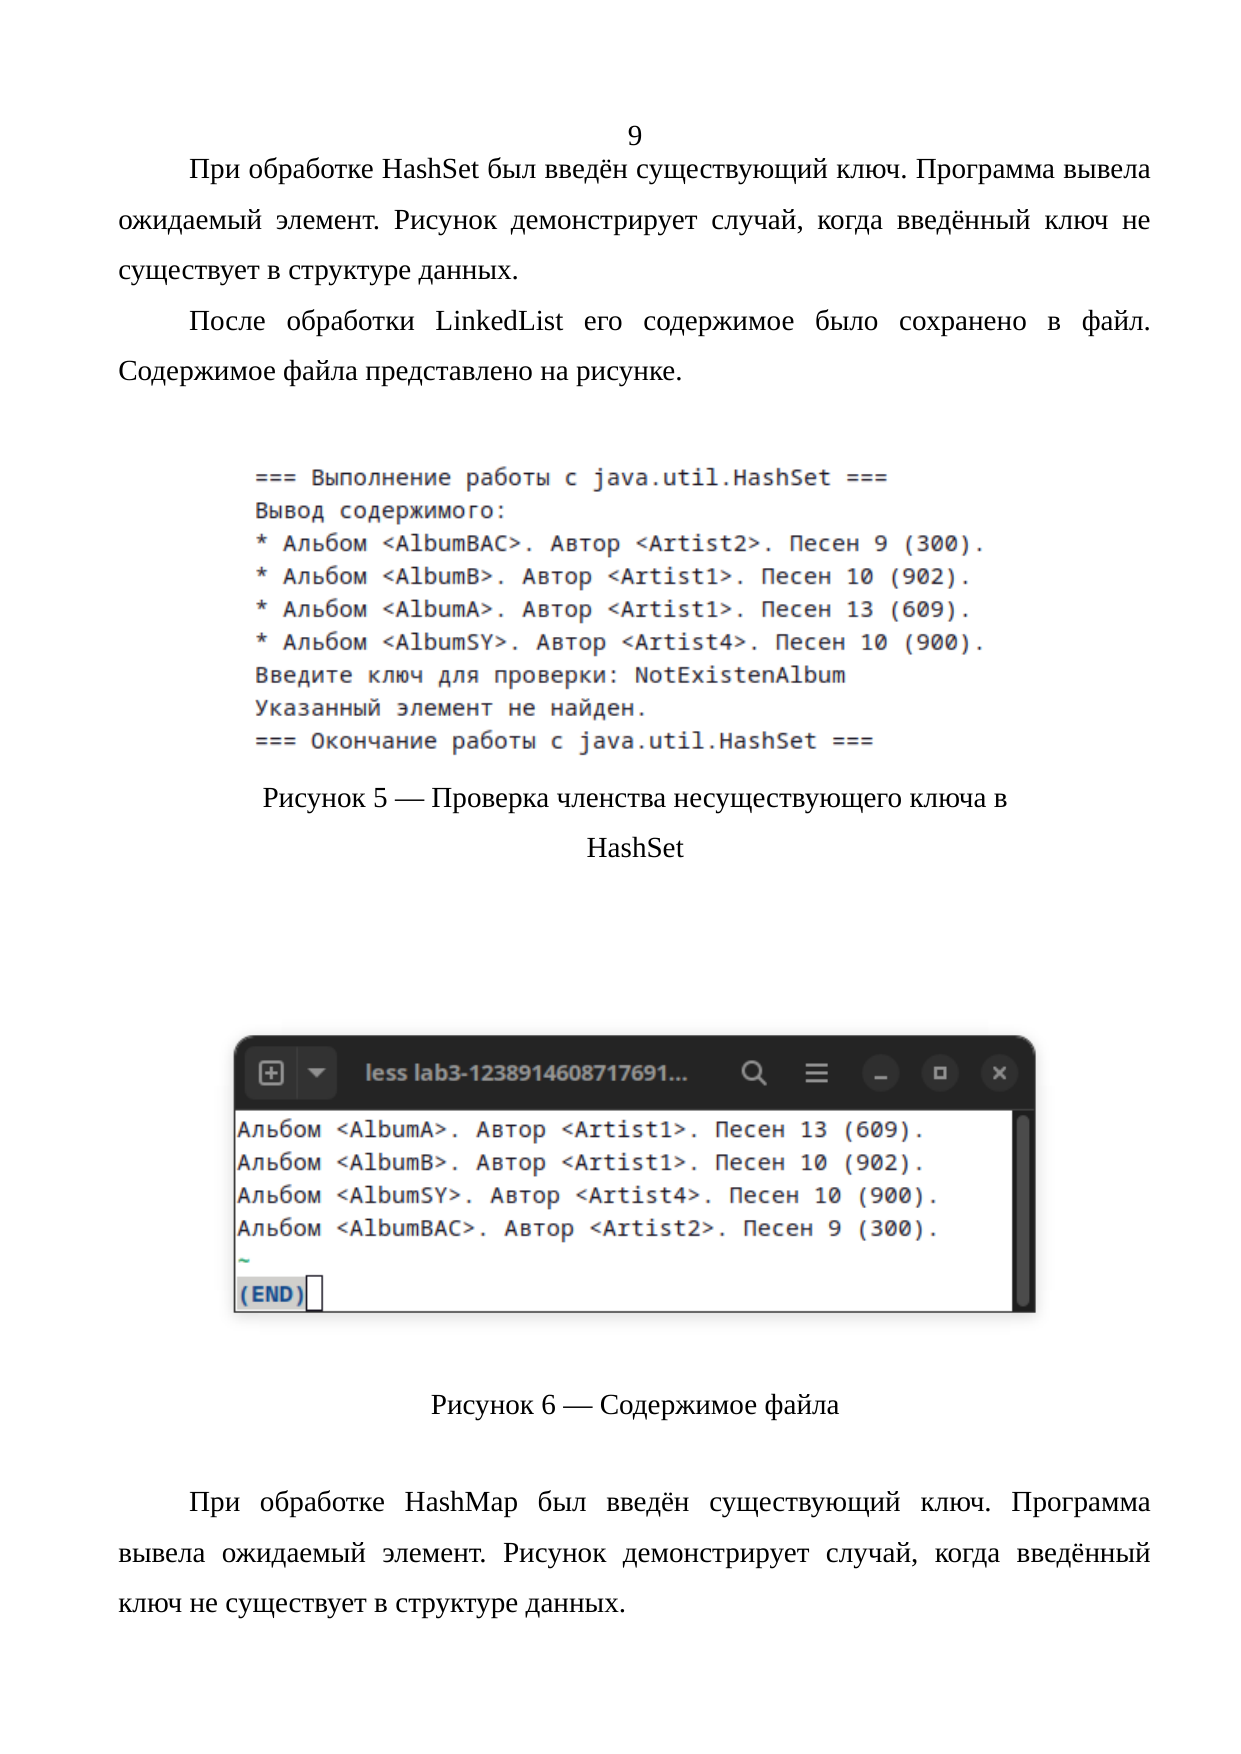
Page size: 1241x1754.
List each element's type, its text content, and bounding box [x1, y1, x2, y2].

text После обработки LinkedList его содержимое было сохранено в файл. Содержимое файла представлено на рисунке. [118, 303, 1152, 386]
text Рисунок 6 — Содержимое файла [181, 1371, 1089, 1420]
text При обработке HashMap был введён существующий ключ. Программа вывела ожидаемый элемент. Рисунок демонстрирует случай, когда введённый ключ не существует в структуре данных. [118, 1484, 1152, 1619]
text При обработке HashSet был введён существующий ключ. Программа вывела ожидаемый элемент. Рисунок демонстрирует случай, когда введённый ключ не существует в структуре данных. [118, 152, 1152, 286]
picture [255, 462, 1015, 763]
picture [181, 987, 1089, 1371]
text Рисунок 5 — Проверка членства несуществующего ключа в HashSet [255, 763, 1014, 863]
